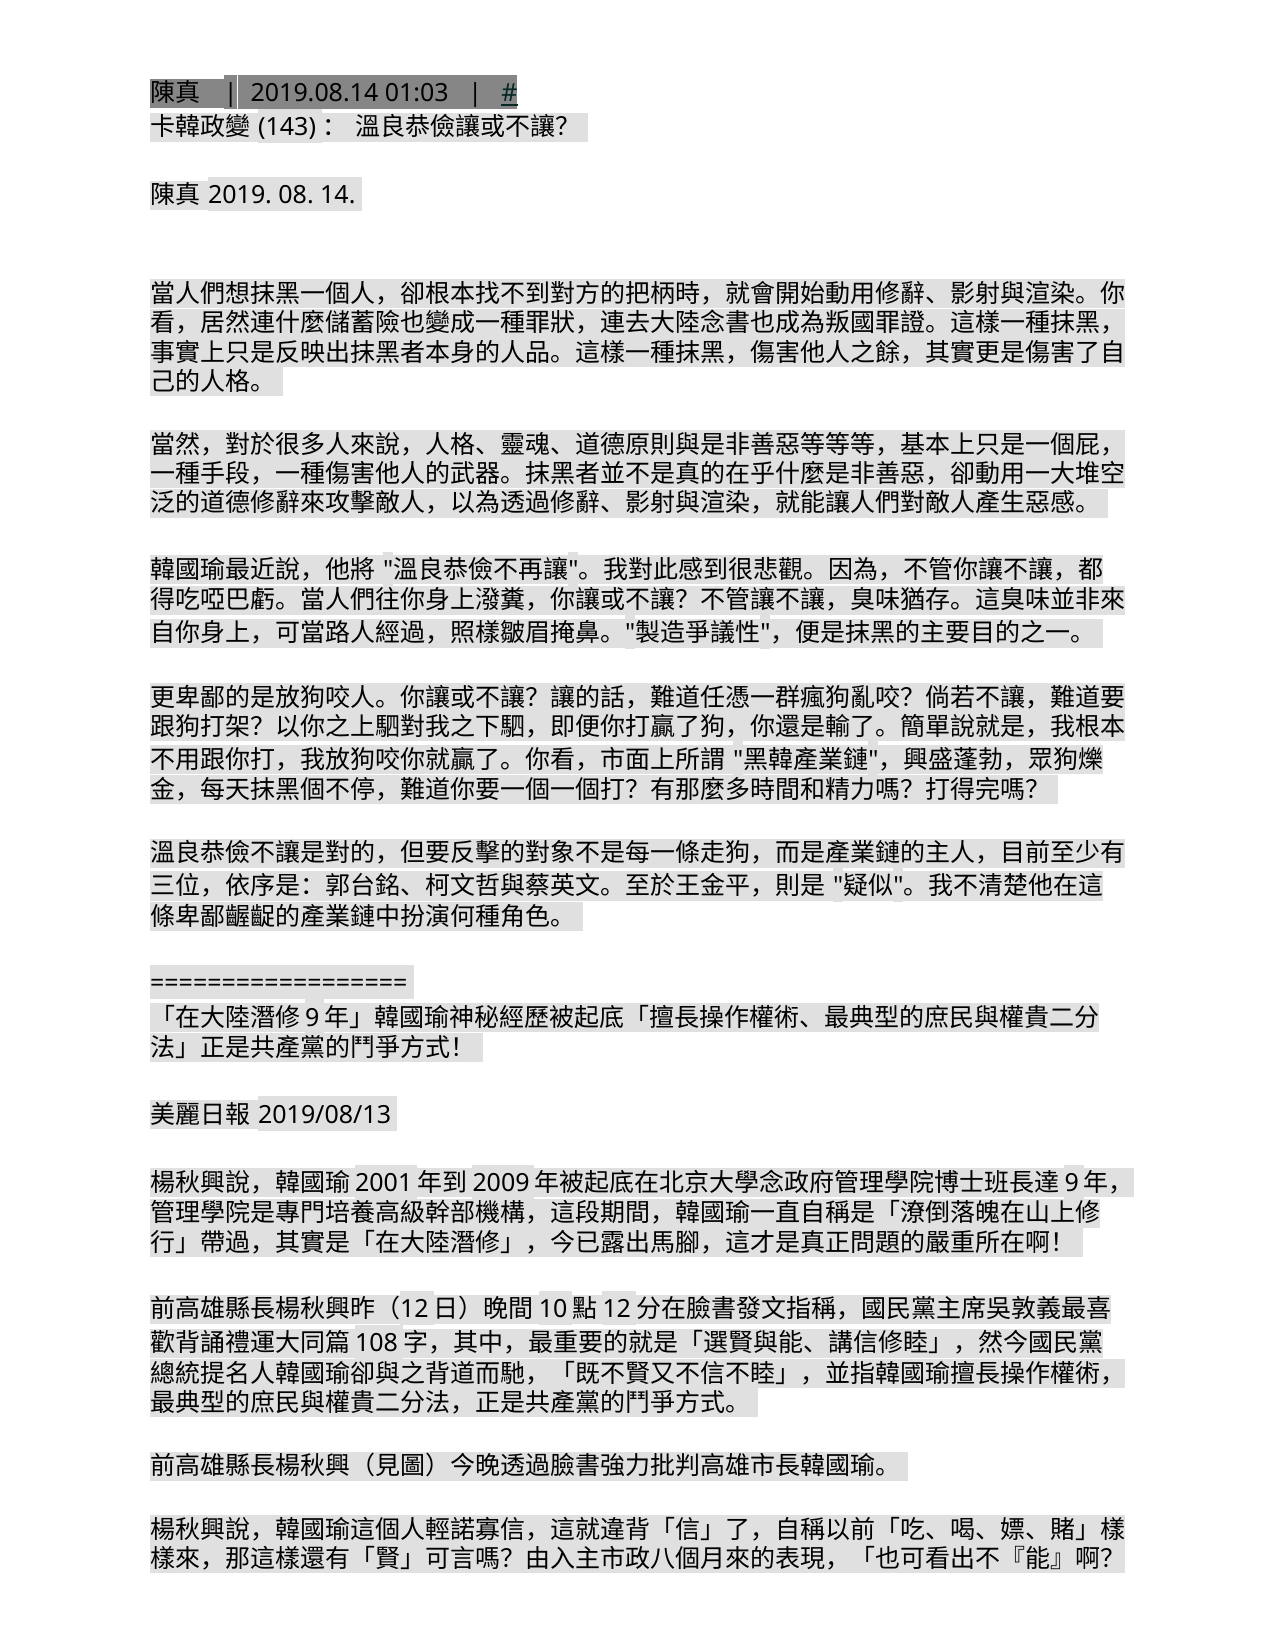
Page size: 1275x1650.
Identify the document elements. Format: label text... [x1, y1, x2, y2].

text 卡韓政變 (143) ： 溫良恭儉讓或不讓？ 陳真 2019. 08. 14. 當人們想抹黑一個人，卻根本找不到對方的把柄時，就會開始動用修辭、影射與渲染。你看，居然連什麼儲蓄險也變成一種罪狀，連去大陸念書也成為叛國罪證。這樣一種抹黑，事實上只是反映出抹黑者本身的人品。這樣一種抹黑，傷害他人之餘，其實更是傷害了自己的人格。 當然，對於很多人來說，人格、靈魂、道德原則與是非善惡等等等，基本上只是一個屁，一種手段，一種傷害他人的武器。抹黑者並不是真的在乎什麼是非善惡，卻動用一大堆空泛的道德修辭來攻擊敵人，以為透過修辭、影射與渲染，就能讓人們對敵人產生惡感。 韓國瑜最近說，他將 "溫良恭儉不再讓"。我對此感到很悲觀。因為，不管你讓不讓，都得吃啞巴虧。當人們往你身上潑糞，你讓或不讓？不管讓不讓，臭味猶存。這臭味並非來自你身上，可當路人經過，照樣皺眉掩鼻。"製造爭議性"，便是抹黑的主要目的之一。 更卑鄙的是放狗咬人。你讓或不讓？讓的話，難道任憑一群瘋狗亂咬？倘若不讓，難道要跟狗打架？以你之上駟對我之下駟，即便你打贏了狗，你還是輸了。簡單說就是，我根本不用跟你打，我放狗咬你就贏了。你看，市面上所謂 "黑韓產業鏈"，興盛蓬勃，眾狗爍金，每天抹黑個不停，難道你要一個一個打？有那麼多時間和精力嗎？打得完嗎？ 溫良恭儉不讓是對的，但要反擊的對象不是每一條走狗，而是產業鏈的主人，目前至少有三位，依序是：郭台銘、柯文哲與蔡英文。至於王金平，則是 "疑似"。我不清楚他在這條卑鄙齷齪的產業鏈中扮演何種角色。 ================== 「在大陸潛修9年」韓國瑜神秘經歷被起底「擅長操作權術、最典型的庶民與權貴二分法」正是共產黨的鬥爭方式！ 美麗日報 2019/08/13 楊秋興說，韓國瑜2001年到2009年被起底在北京大學念政府管理學院博士班長達9年，管理學院是專門培養高級幹部機構，這段期間，韓國瑜一直自稱是「潦倒落魄在山上修行」帶過，其實是「在大陸潛修」，今已露出馬腳，這才是真正問題的嚴重所在啊！ 前高雄縣長楊秋興昨（12日）晚間10點12分在臉書發文指稱，國民黨主席吳敦義最喜歡背誦禮運大同篇108字，其中，最重要的就是「選賢與能、講信修睦」，然今國民黨總統提名人韓國瑜卻與之背道而馳，「既不賢又不信不睦」，並指韓國瑜擅長操作權術，最典型的庶民與權貴二分法，正是共產黨的鬥爭方式。 前高雄縣長楊秋興（見圖）今晚透過臉書強力批判高雄市長韓國瑜。 楊秋興說，韓國瑜這個人輕諾寡信，這就違背「信」了，自稱以前「吃、喝、嫖、賭」樣樣來，那這樣還有「賢」可言嗎？由入主市政八個月來的表現，「也可看出不『能』啊？整天耍嘴皮到處敵對、那有『睦』呢」？ 楊秋興指出，韓國瑜自己說不愛錢，然在107年11月17日鳳山造勢時，承諾要捐出選舉補助款、節餘款，至今仍空口白話，這不是愛錢什麼才是愛錢呢？ 他進一步質疑，韓國瑜最擅長打預防針，自承20年前多麼靡孄，現在已改頭換面，且還背誦心經，「吃、喝、嫖、賭」都是過去式，但「小三、酗酒、夜店是現在進行式啊！又怎麼說呢？怎麼告陳宏昌、趙守博呢」？ 楊秋興認為，韓國瑜擅長操作權術，最典型的庶民與權貴二分法，正是共產黨的鬥爭方式，由其申報的現金存款、30多張儲蓄型保單、高級違規農舍、高級電梯別墅，哪裡是庶民啊，何況家族當了那麼多屆的議員、立委，是權貴吧！ 楊秋興直言，韓國瑜還有更大的未爆彈，北農時期採購案、選舉undertable（檯面下）的捐款、會計師簽證的選舉經費，內行人都很清楚，監察院申報單據都已握在民進黨手中，「單據申報都確實嗎？這可能還是刑事責任呢」？ 楊秋興說，韓國瑜2001年到2009年被起底在北京大學念政府管理學院博士班長達9年，管理學院是專門培養高級幹部機構，這段期間，韓國瑜一直自稱是「潦倒落魄在山上修行」帶過，其實是「在大陸潛修」，今已露出馬腳，這才是真正問題的嚴重所在啊！ 楊秋興強調，「難怪蔡衍明動用所有媒體的力量支持韓國瑜」。他認為，吳敦義說絕不會「換韓」，但這就暴露出國民黨的危機。 楊秋興還向韓國瑜喊話，聲稱包括美國在台商會早就預料會有「換柱2.0」，人貴有自知之明，既然韓國瑜最了解自己，那就「不要繼續害黨，害中華民國」，尚可保全市長寶座，「這才是智慧聰明之舉啊」！ [150, 109, 1125, 1573]
text 陳真 | 2019.08.14 01:03 | # [150, 75, 1125, 109]
